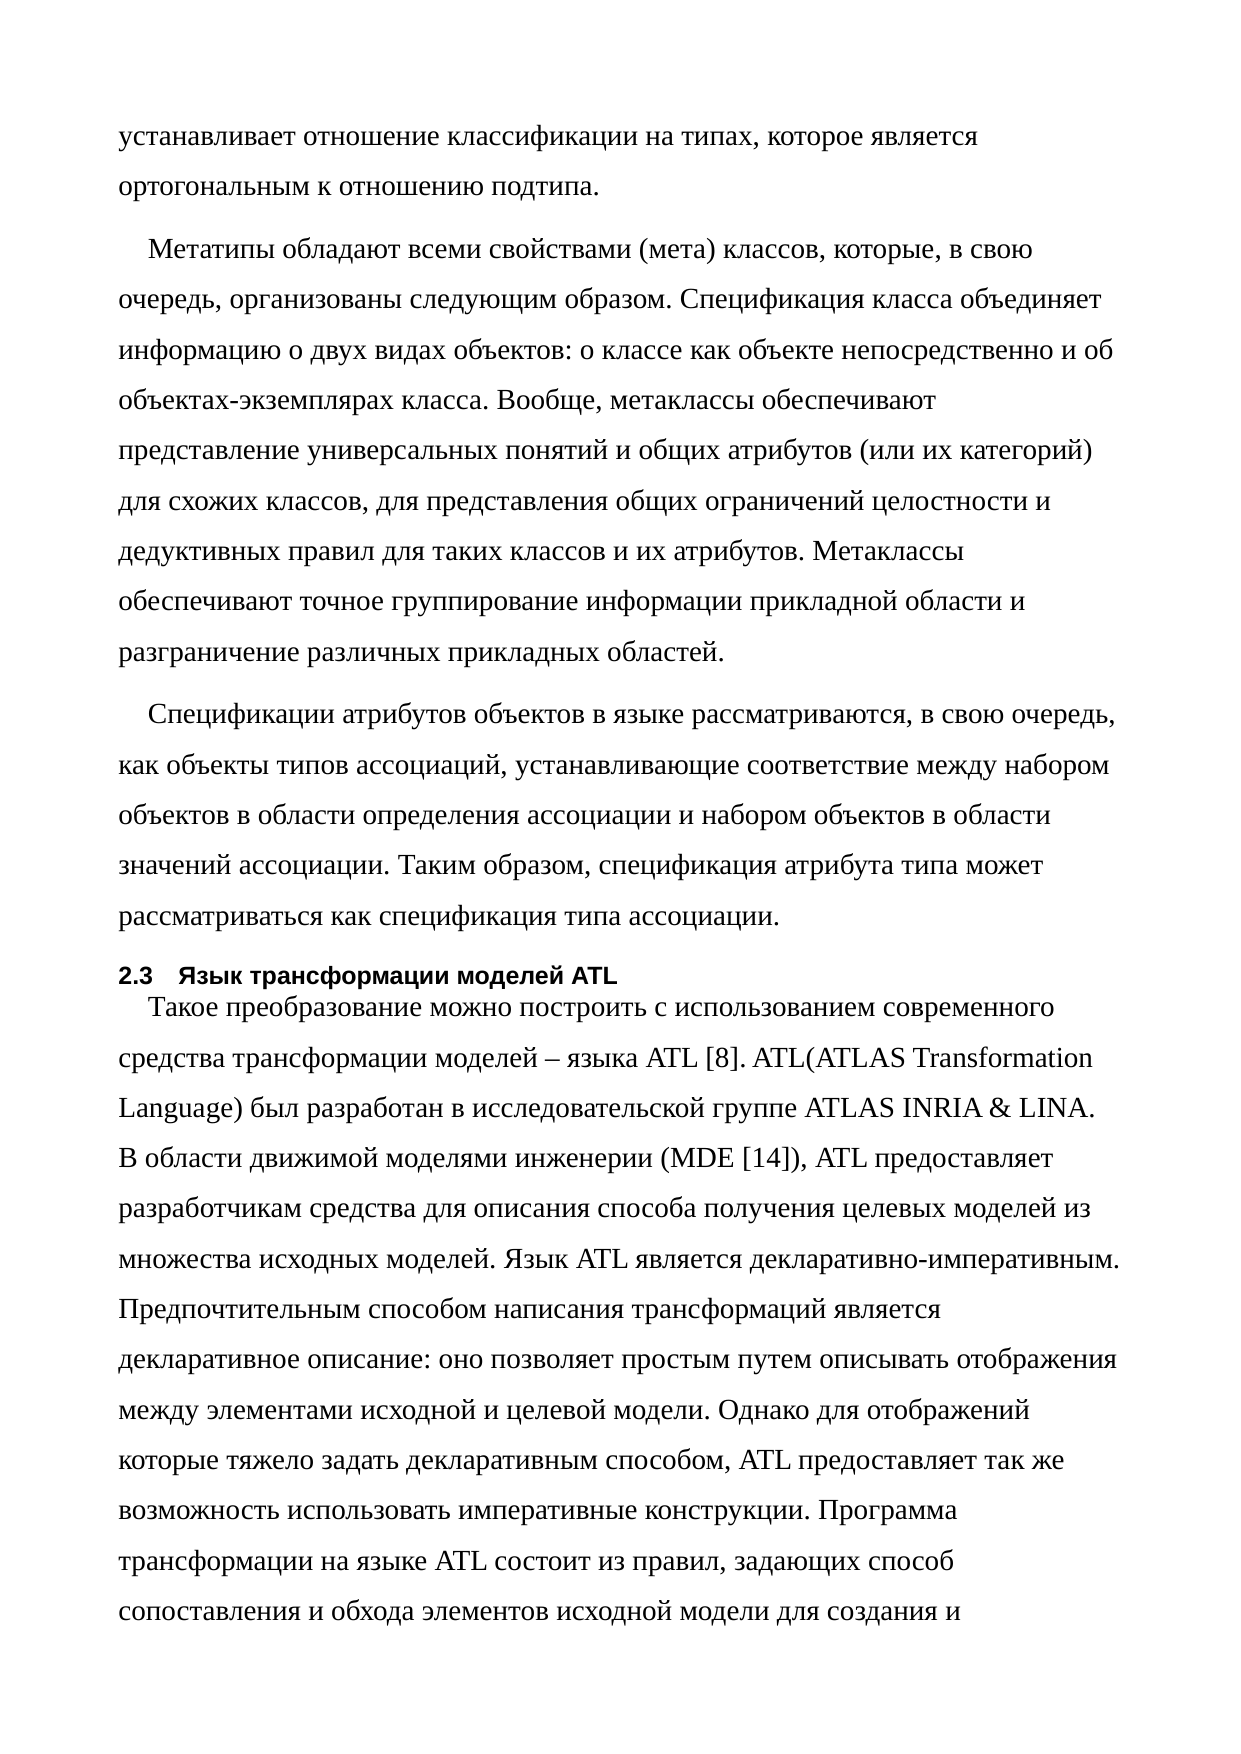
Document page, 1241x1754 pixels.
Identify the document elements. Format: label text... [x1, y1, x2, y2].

text Метатипы обладают всеми свойствами (мета) классов, которые, в свою очередь, организованы следующим образом. Спецификация класса объединяет информацию о двух видах объектов: о классе как объекте непосредственно и об объектах-экземплярах класса. Вообще, метаклассы обеспечивают представление универсальных понятий и общих атрибутов (или их категорий) для схожих классов, для представления общих ограничений целостности и дедуктивных правил для таких классов и их атрибутов. Метаклассы обеспечивают точное группирование информации прикладной области и разграничение различных прикладных областей. [118, 231, 1122, 667]
text устанавливает отношение классификации на типах, которое является ортогональным к отношению подтипа. [118, 118, 1122, 202]
text Спецификации атрибутов объектов в языке рассматриваются, в свою очередь, как объекты типов ассоциаций, устанавливающие соответствие между набором объектов в области определения ассоциации и набором объектов в области значений ассоциации. Таким образом, спецификация атрибута типа может рассматриваться как спецификация типа ассоциации. [118, 697, 1122, 931]
subtitle Язык трансформации моделей ATL [118, 961, 1122, 989]
text Такое преобразование можно построить с использованием современного средства трансформации моделей – языка ATL [8]. ATL(ATLAS Transformation Language) был разработан в исследовательской группе ATLAS INRIA & LINA. В области движимой моделями инженерии (MDE [14]), ATL предоставляет разработчикам средства для описания способа получения целевых моделей из множества исходных моделей. Язык ATL является декларативно-императивным. Предпочтительным способом написания трансформаций является декларативное описание: оно позволяет простым путем описывать отображения между элементами исходной и целевой модели. Однако для отображений которые тяжело задать декларативным способом, ATL предоставляет так же возможность использовать императивные конструкции. Программа трансформации на языке ATL состоит из правил, задающих способ сопоставления и обхода элементов исходной модели для создания и [118, 989, 1122, 1627]
